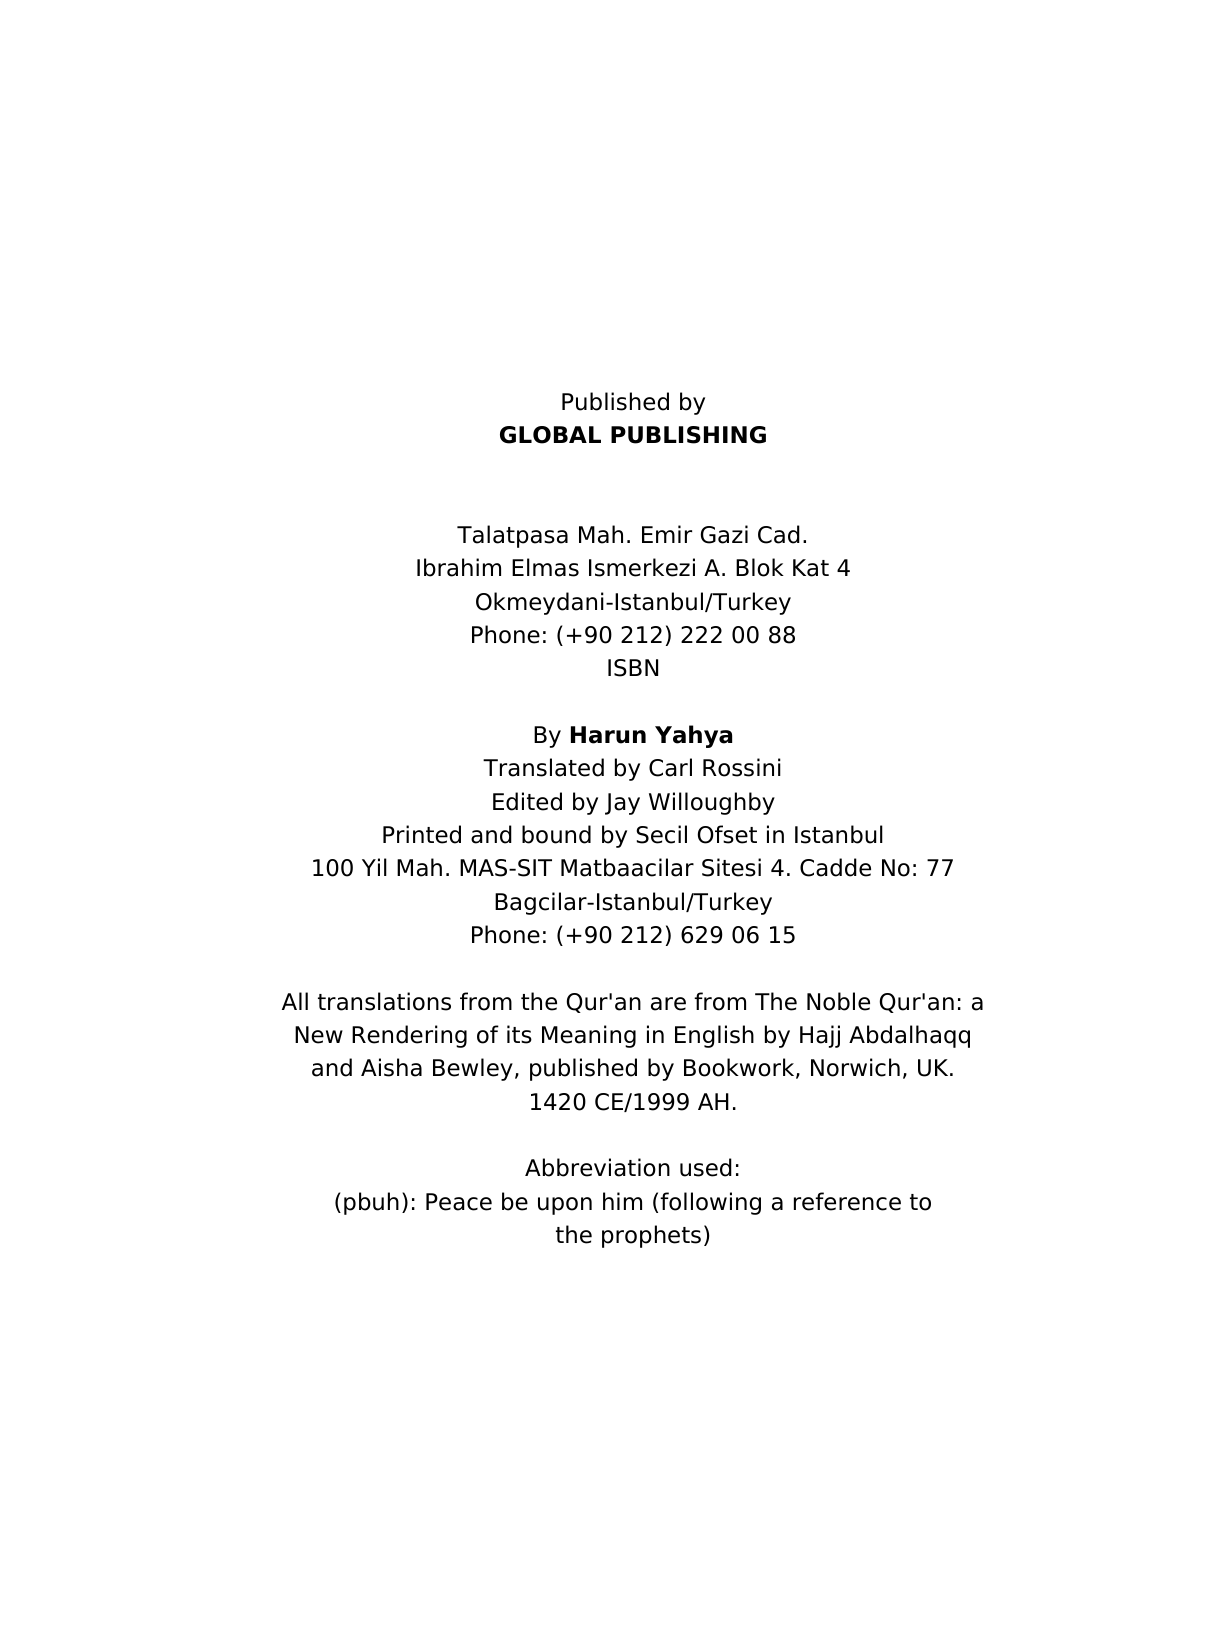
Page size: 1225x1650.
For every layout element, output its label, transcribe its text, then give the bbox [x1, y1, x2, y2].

text New Rendering of its Meaning in English by Hajj Abdalhaqq [187, 1017, 1020, 1050]
text Edited by Jay Willoughby [187, 783, 1020, 817]
text (pbuh): Peace be upon him (following a reference to [187, 1183, 1020, 1217]
text Printed and bound by Secil Ofset in Istanbul [187, 817, 1020, 850]
text Bagcilar-Istanbul/Turkey [187, 883, 1020, 917]
text Ibrahim Elmas Ismerkezi A. Blok Kat 4 [187, 550, 1020, 583]
text Translated by Carl Rossini [187, 750, 1020, 783]
text GLOBAL PUBLISHING [187, 417, 1020, 450]
text 1420 CE/1999 AH. [187, 1083, 1020, 1117]
text the prophets) [187, 1217, 1020, 1250]
text Okmeydani-Istanbul/Turkey [187, 583, 1020, 617]
text Phone: (+90 212) 629 06 15 [187, 917, 1020, 950]
text Phone: (+90 212) 222 00 88 [187, 617, 1020, 650]
text Published by [187, 383, 1020, 417]
text Abbreviation used: [187, 1150, 1020, 1183]
text 100 Yil Mah. MAS-SIT Matbaacilar Sitesi 4. Cadde No: 77 [187, 850, 1020, 883]
text All translations from the Qur'an are from The Noble Qur'an: a [187, 983, 1020, 1017]
text and Aisha Bewley, published by Bookwork, Norwich, UK. [187, 1050, 1020, 1083]
text By Harun Yahya [187, 717, 1020, 750]
text ISBN [187, 650, 1020, 683]
text Talatpasa Mah. Emir Gazi Cad. [187, 517, 1020, 550]
